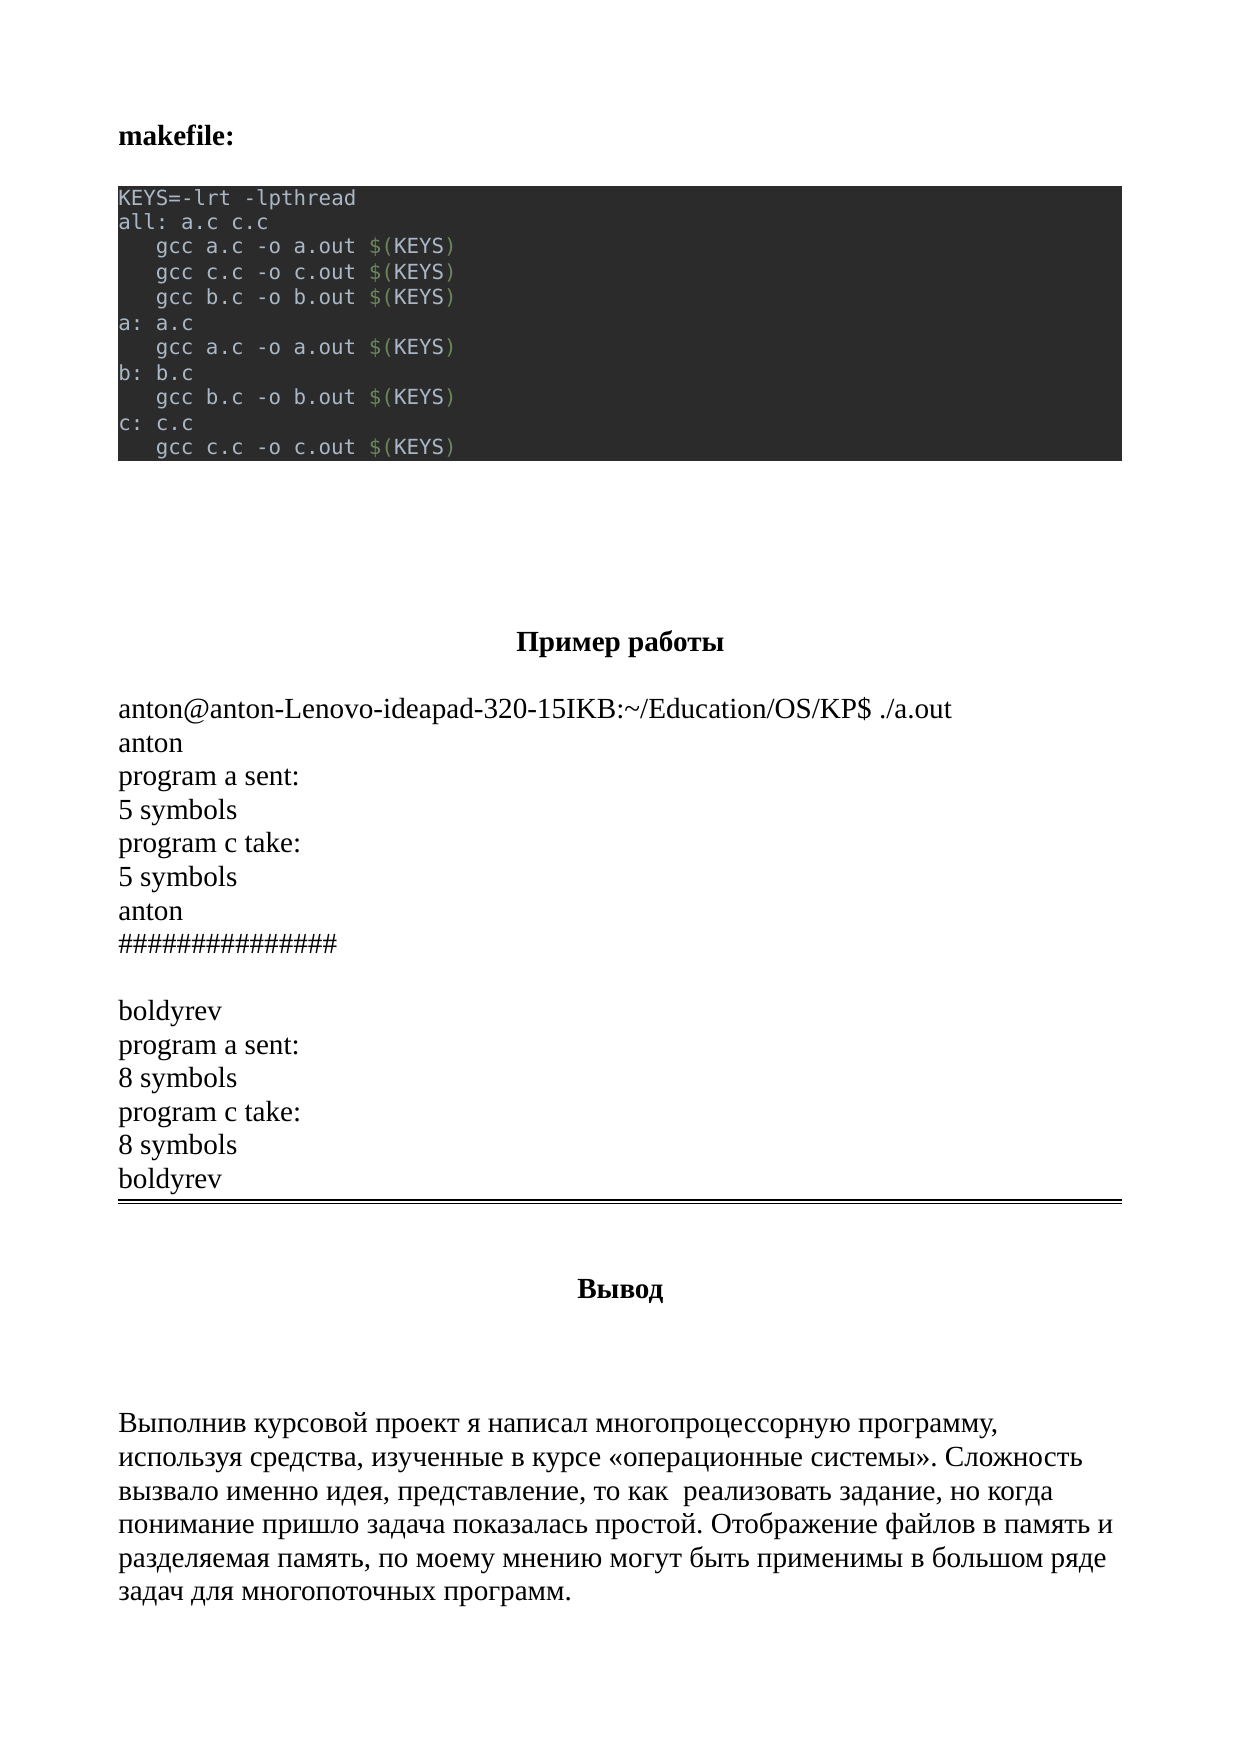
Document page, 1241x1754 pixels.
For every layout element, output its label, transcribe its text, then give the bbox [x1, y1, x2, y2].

text program c take: [118, 826, 1122, 859]
text Выполнив курсовой проект я написал многопроцессорную программу, используя средства, изученные в курсе «операционные системы». Сложность вызвало именно идея, представление, то как реализовать задание, но когда понимание пришло задача показалась простой. Отображение файлов в память и разделяемая память, по моему мнению могут быть применимы в большом ряде задач для многопоточных программ. [118, 1406, 1122, 1607]
text boldyrev [118, 1161, 1122, 1199]
text anton [118, 893, 1122, 926]
text 8 symbols [118, 1127, 1122, 1161]
text b: b.c [118, 361, 1122, 385]
text program a sent: [118, 1027, 1122, 1060]
text KEYS=-lrt -lpthread [118, 186, 1122, 210]
text Вывод [118, 1271, 1122, 1305]
text gcc b.c -o b.out $(KEYS) [118, 285, 1122, 311]
text ############### [118, 926, 1122, 960]
text a: a.c [118, 311, 1122, 335]
text gcc b.c -o b.out $(KEYS) [118, 385, 1122, 411]
text anton@anton-Lenovo-ideapad-320-15IKB:~/Education/OS/KP$ ./a.out [118, 691, 1122, 725]
text gcc a.c -o a.out $(KEYS) [118, 234, 1122, 260]
text all: a.c c.c [118, 210, 1122, 234]
text gcc c.c -o c.out $(KEYS) [118, 260, 1122, 285]
text gcc c.c -o c.out $(KEYS) [118, 435, 1122, 461]
text program c take: [118, 1094, 1122, 1127]
text gcc a.c -o a.out $(KEYS) [118, 335, 1122, 361]
text anton [118, 725, 1122, 758]
text 5 symbols [118, 792, 1122, 826]
text c: c.c [118, 411, 1122, 435]
text boldyrev [118, 993, 1122, 1027]
text 8 symbols [118, 1060, 1122, 1094]
text 5 symbols [118, 859, 1122, 893]
text Пример работы [118, 624, 1122, 658]
text program a sent: [118, 758, 1122, 792]
text makefile: [118, 118, 1122, 152]
